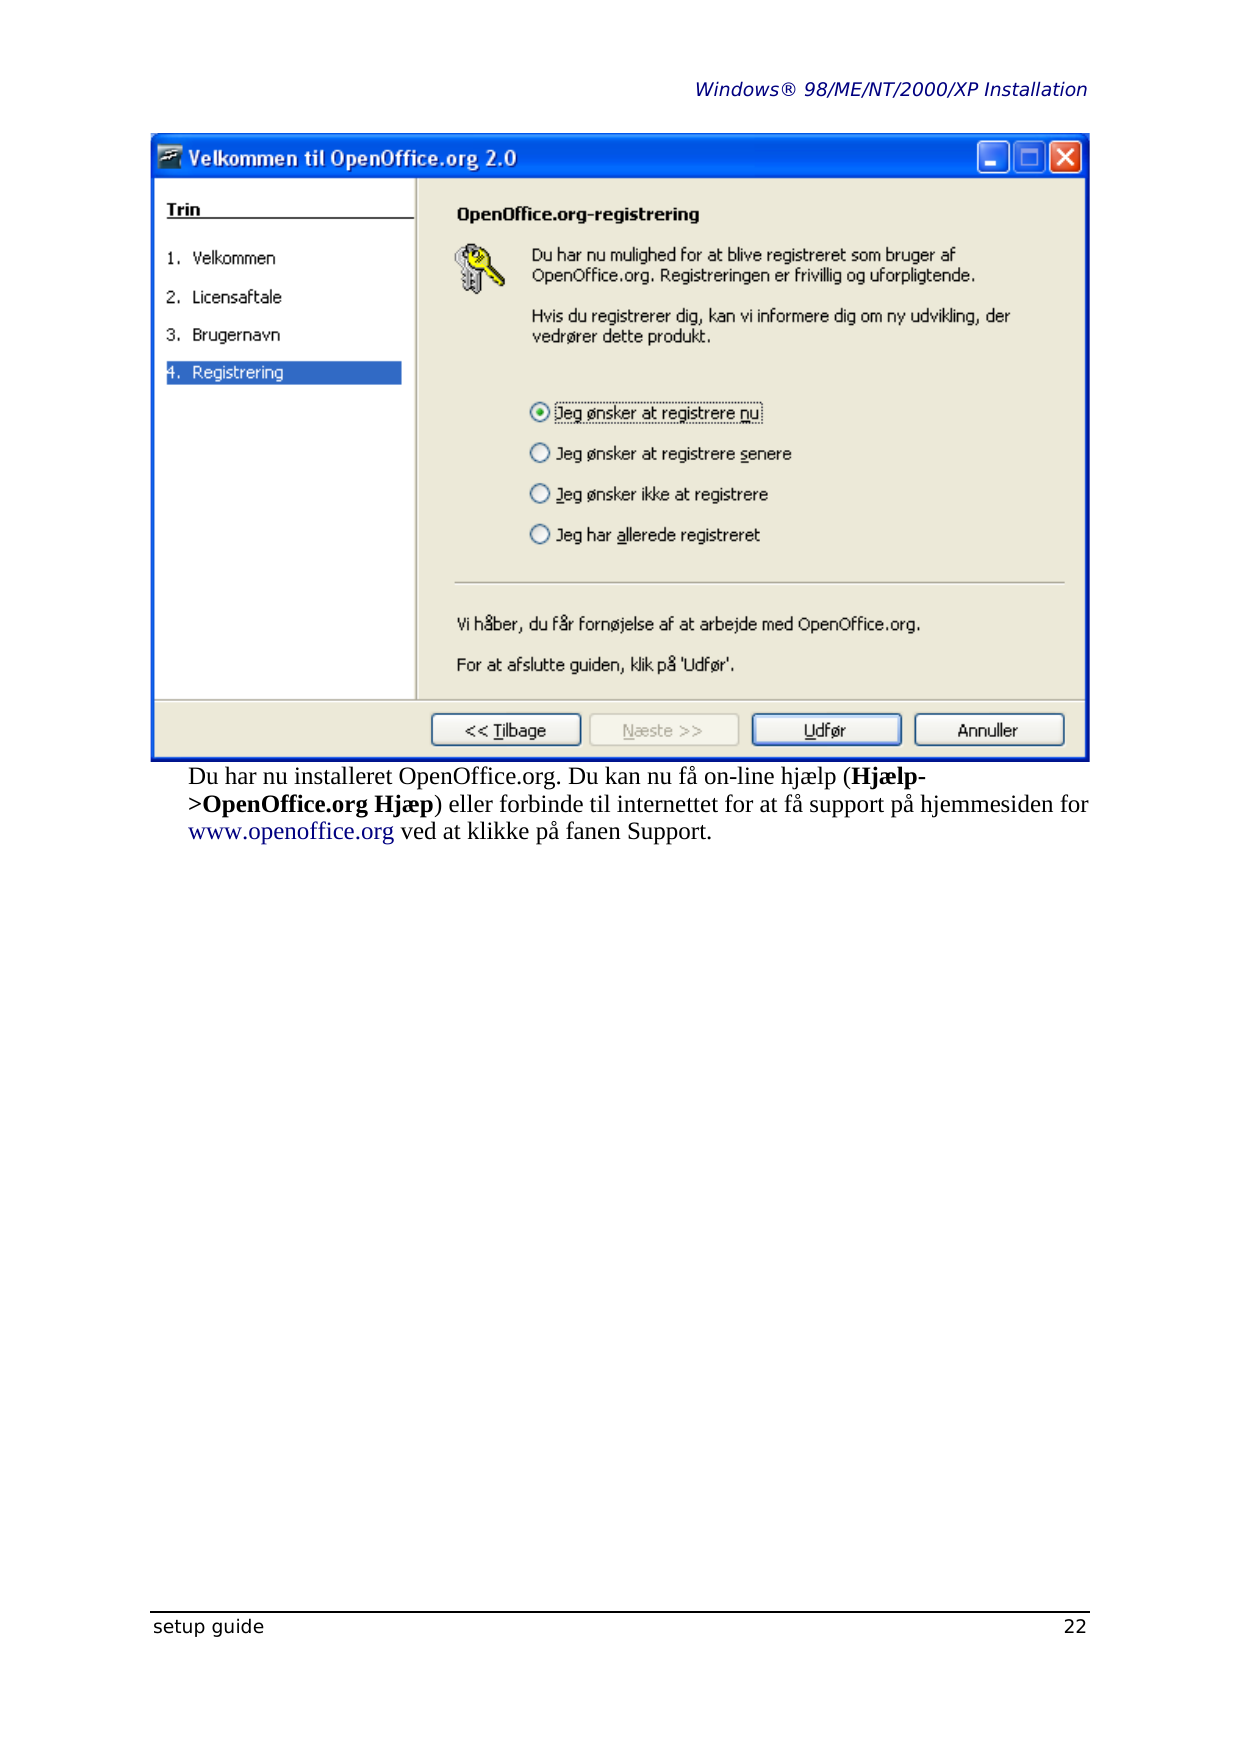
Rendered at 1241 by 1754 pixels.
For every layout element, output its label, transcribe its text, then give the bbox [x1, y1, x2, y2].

text Du har nu installeret OpenOffice.org. Du kan nu få on-line hjælp (Hjælp->OpenOffice.org Hjæp) eller forbinde til internettet for at få support på hjemmesiden for www.openoffice.org ved at klikke på fanen Support. [188, 762, 1090, 845]
picture [150, 133, 1090, 762]
